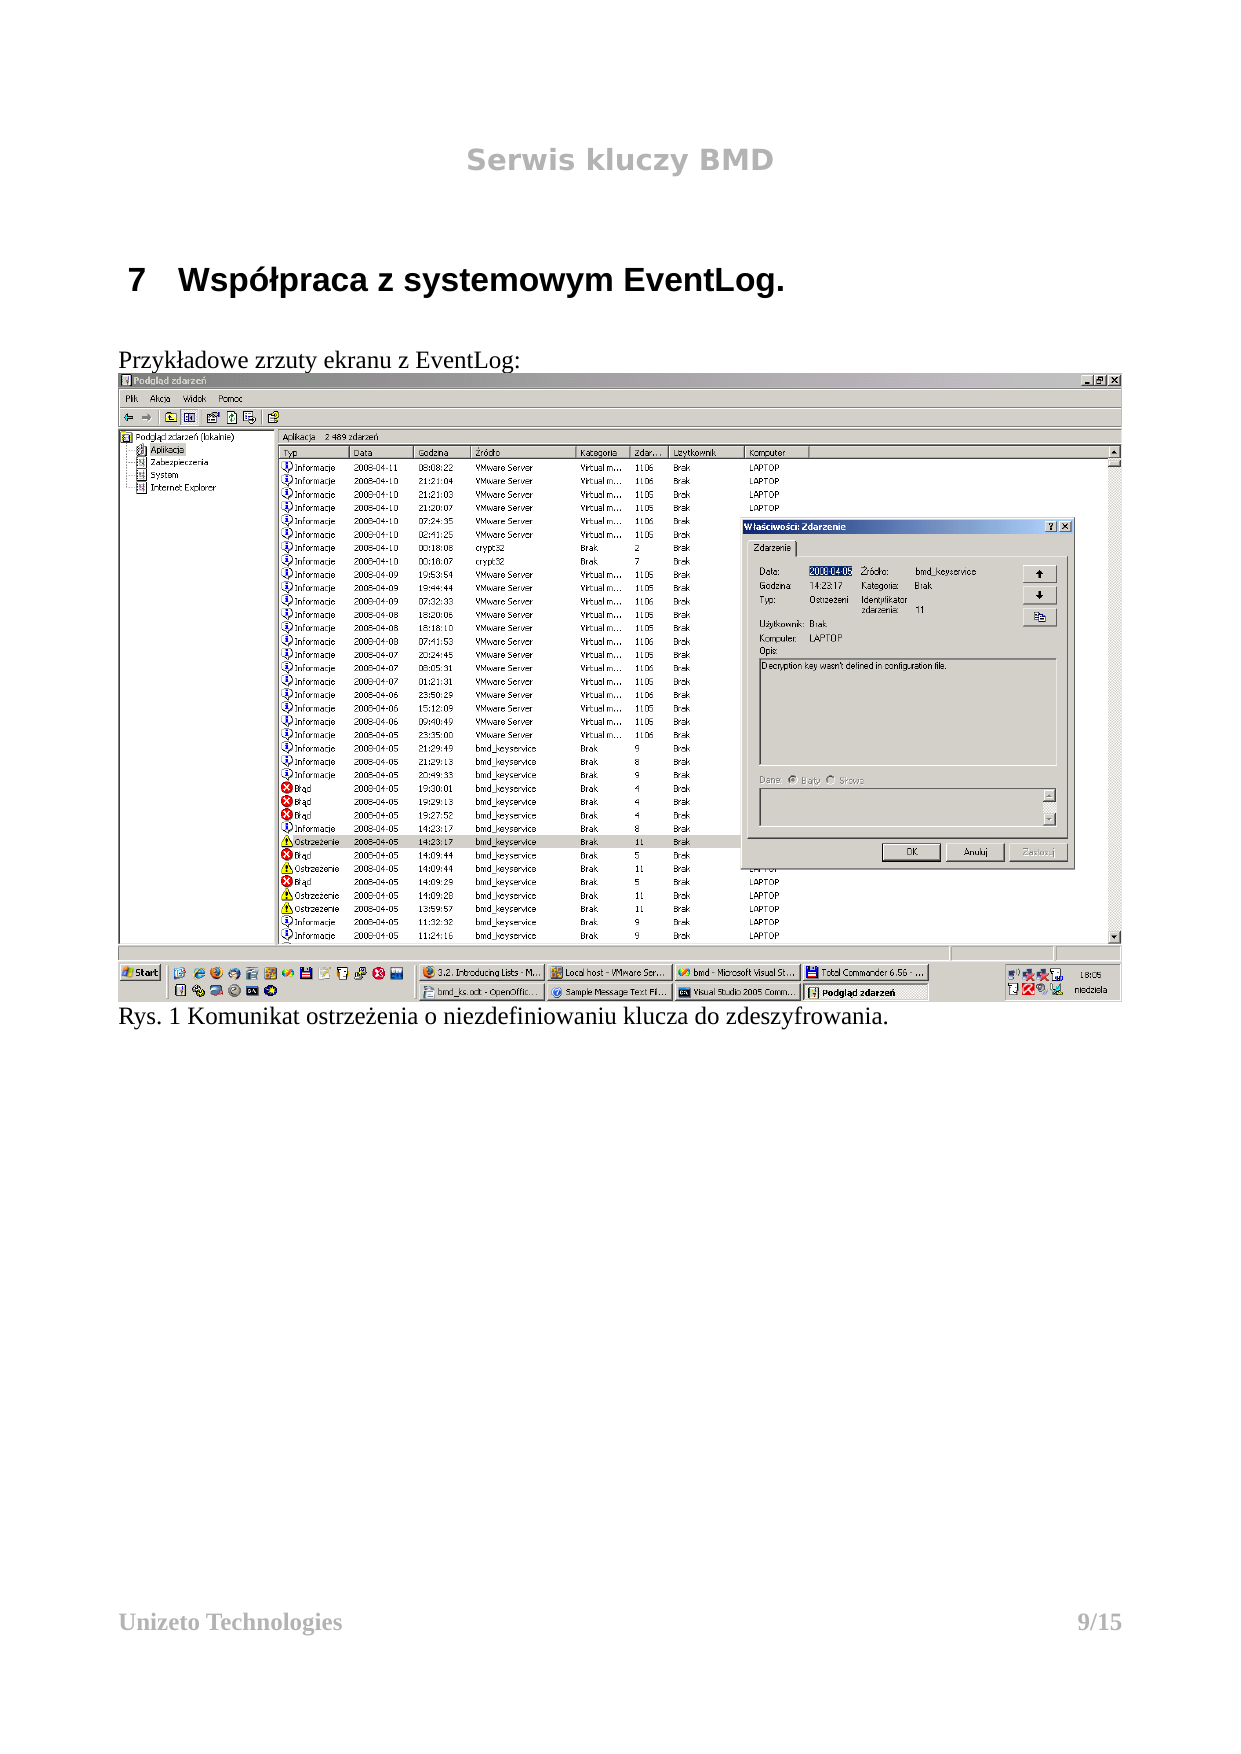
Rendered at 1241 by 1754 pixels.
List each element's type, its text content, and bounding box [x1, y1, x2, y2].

picture [118, 373, 1122, 1002]
text Rys. 1 Komunikat ostrzeżenia o niezdefiniowaniu klucza do zdeszyfrowania. [118, 1002, 1122, 1030]
subtitle Współpraca z systemowym EventLog. [118, 260, 1122, 299]
text Przykładowe zrzuty ekranu z EventLog: [118, 345, 1122, 373]
